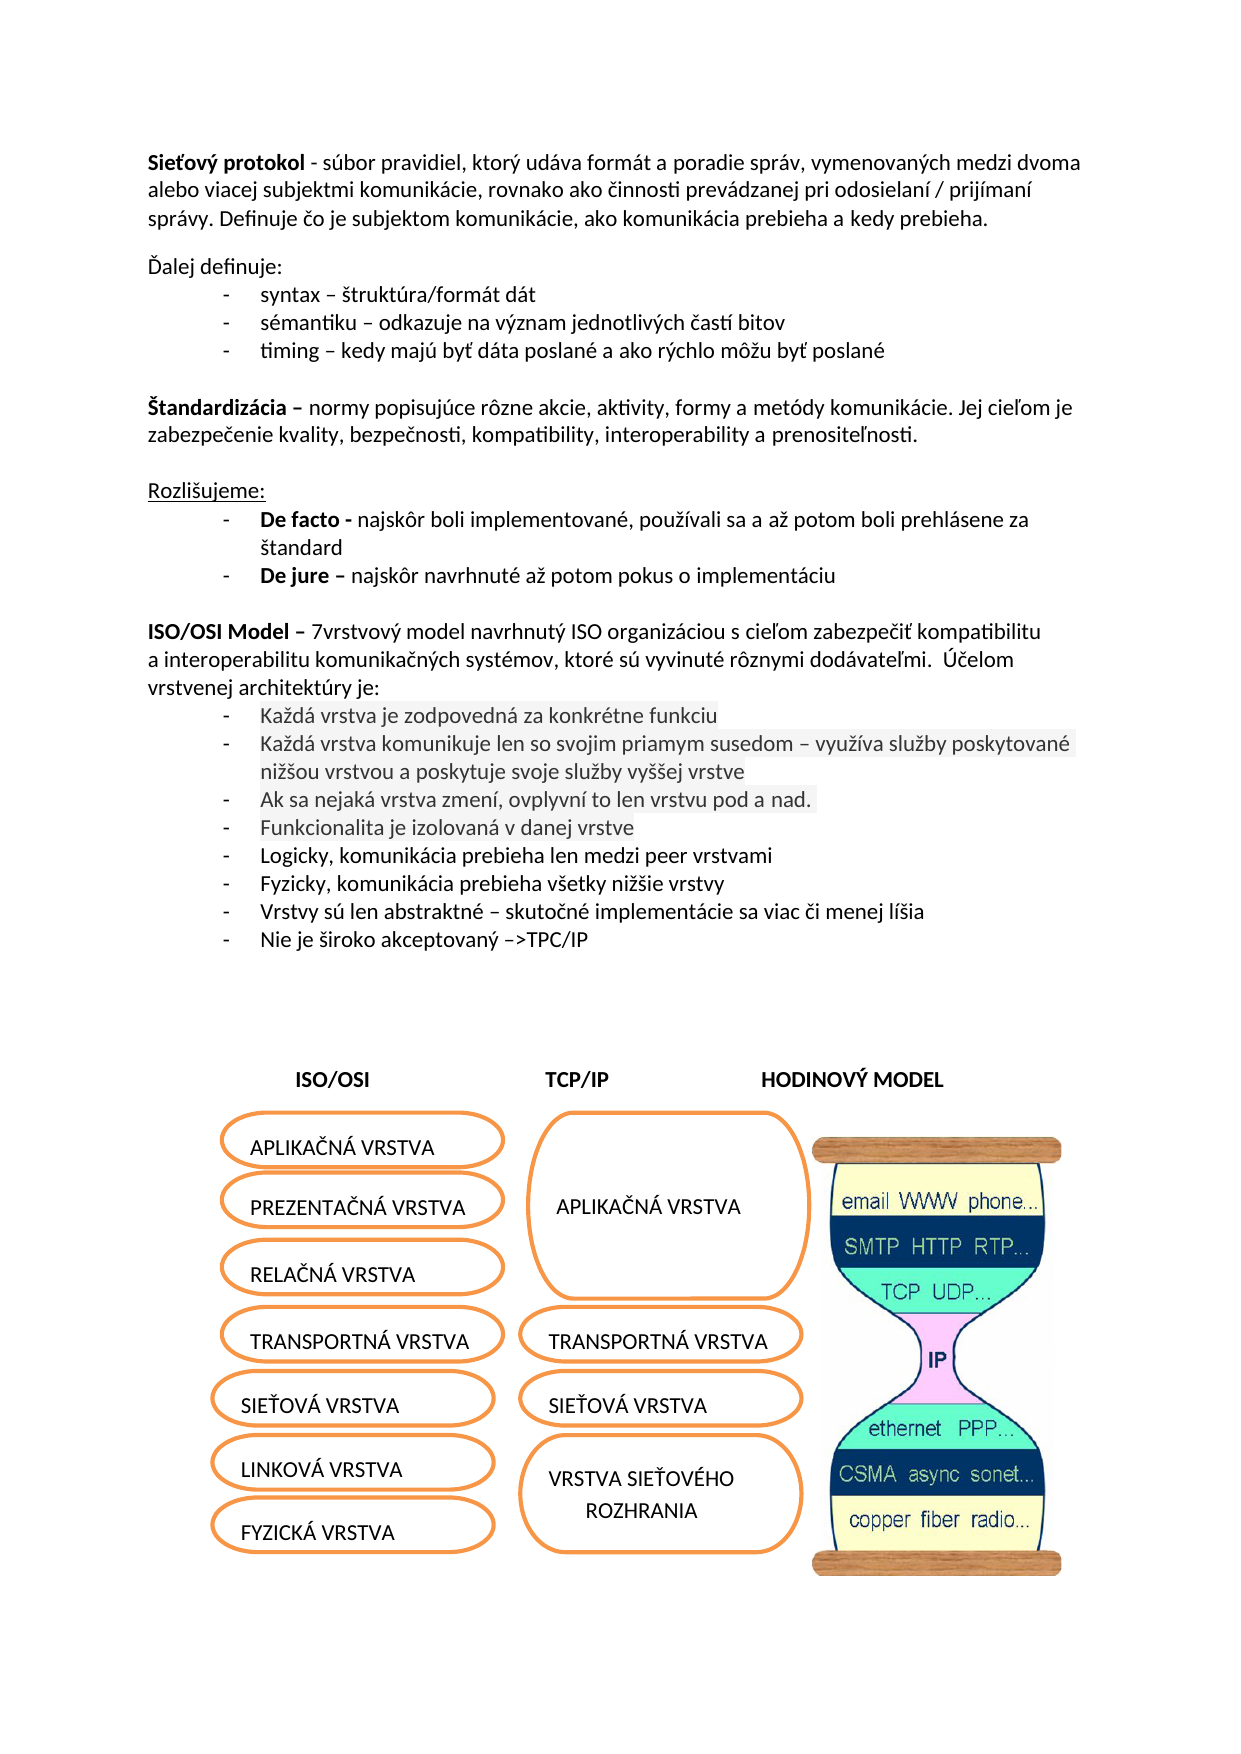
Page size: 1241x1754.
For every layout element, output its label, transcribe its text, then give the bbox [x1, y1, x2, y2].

list timing – kedy majú byť dáta poslané a ako rýchlo môžu byť poslané [223, 337, 1093, 364]
text Rozlišujeme: [148, 477, 1093, 505]
text Štandardizácia – normy popisujúce rôzne akcie, aktivity, formy a metódy komunikácie. Jej cieľom je zabezpečenie kvality, bezpečnosti, kompatibility, interoperability a prenositeľnosti. [148, 393, 1093, 449]
text Sieťový protokol - súbor pravidiel, ktorý udáva formát a poradie správ, vymenovaných medzi dvoma alebo viacej subjektmi komunikácie, rovnako ako činnosti prevádzanej pri odosielaní / prijímaní správy. Definuje čo je subjektom komunikácie, ako komunikácia prebieha a kedy prebieha. [148, 148, 1093, 232]
list Každá vrstva komunikuje len so svojim priamym susedom – využíva služby poskytované nižšou vrstvou a poskytuje svoje služby vyššej vrstve [223, 729, 1093, 785]
list De facto - najskôr boli implementované, používali sa a až potom boli prehlásene za štandard [223, 505, 1093, 561]
list Funkcionalita je izolovaná v danej vrstve [223, 813, 1093, 841]
list Logicky, komunikácia prebieha len medzi peer vrstvami [223, 841, 1093, 869]
list Fyzicky, komunikácia prebieha všetky nižšie vrstvy [223, 869, 1093, 897]
text Ďalej definuje: [148, 252, 1093, 281]
list syntax – štruktúra/formát dát [223, 281, 1093, 308]
list Nie je široko akceptovaný –>TPC/IP [223, 925, 1093, 953]
list Každá vrstva je zodpovedná za konkrétne funkciu [223, 701, 1093, 729]
list De jure – najskôr navrhnuté až potom pokus o implementáciu [223, 561, 1093, 589]
text ISO/OSI TCP/IP HODINOVÝ MODEL [229, 1065, 1093, 1093]
list Ak sa nejaká vrstva zmení, ovplyvní to len vrstvu pod a nad. [223, 785, 1093, 813]
list Vrstvy sú len abstraktné – skutočné implementácie sa viac či menej líšia [223, 897, 1093, 925]
list sémantiku – odkazuje na význam jednotlivých častí bitov [223, 308, 1093, 337]
text ISO/OSI Model – 7vrstvový model navrhnutý ISO organizáciou s cieľom zabezpečiť kompatibilitu a interoperabilitu komunikačných systémov, ktoré sú vyvinuté rôznymi dodávateľmi. Účelom vrstvenej architektúry je: [148, 617, 1093, 701]
